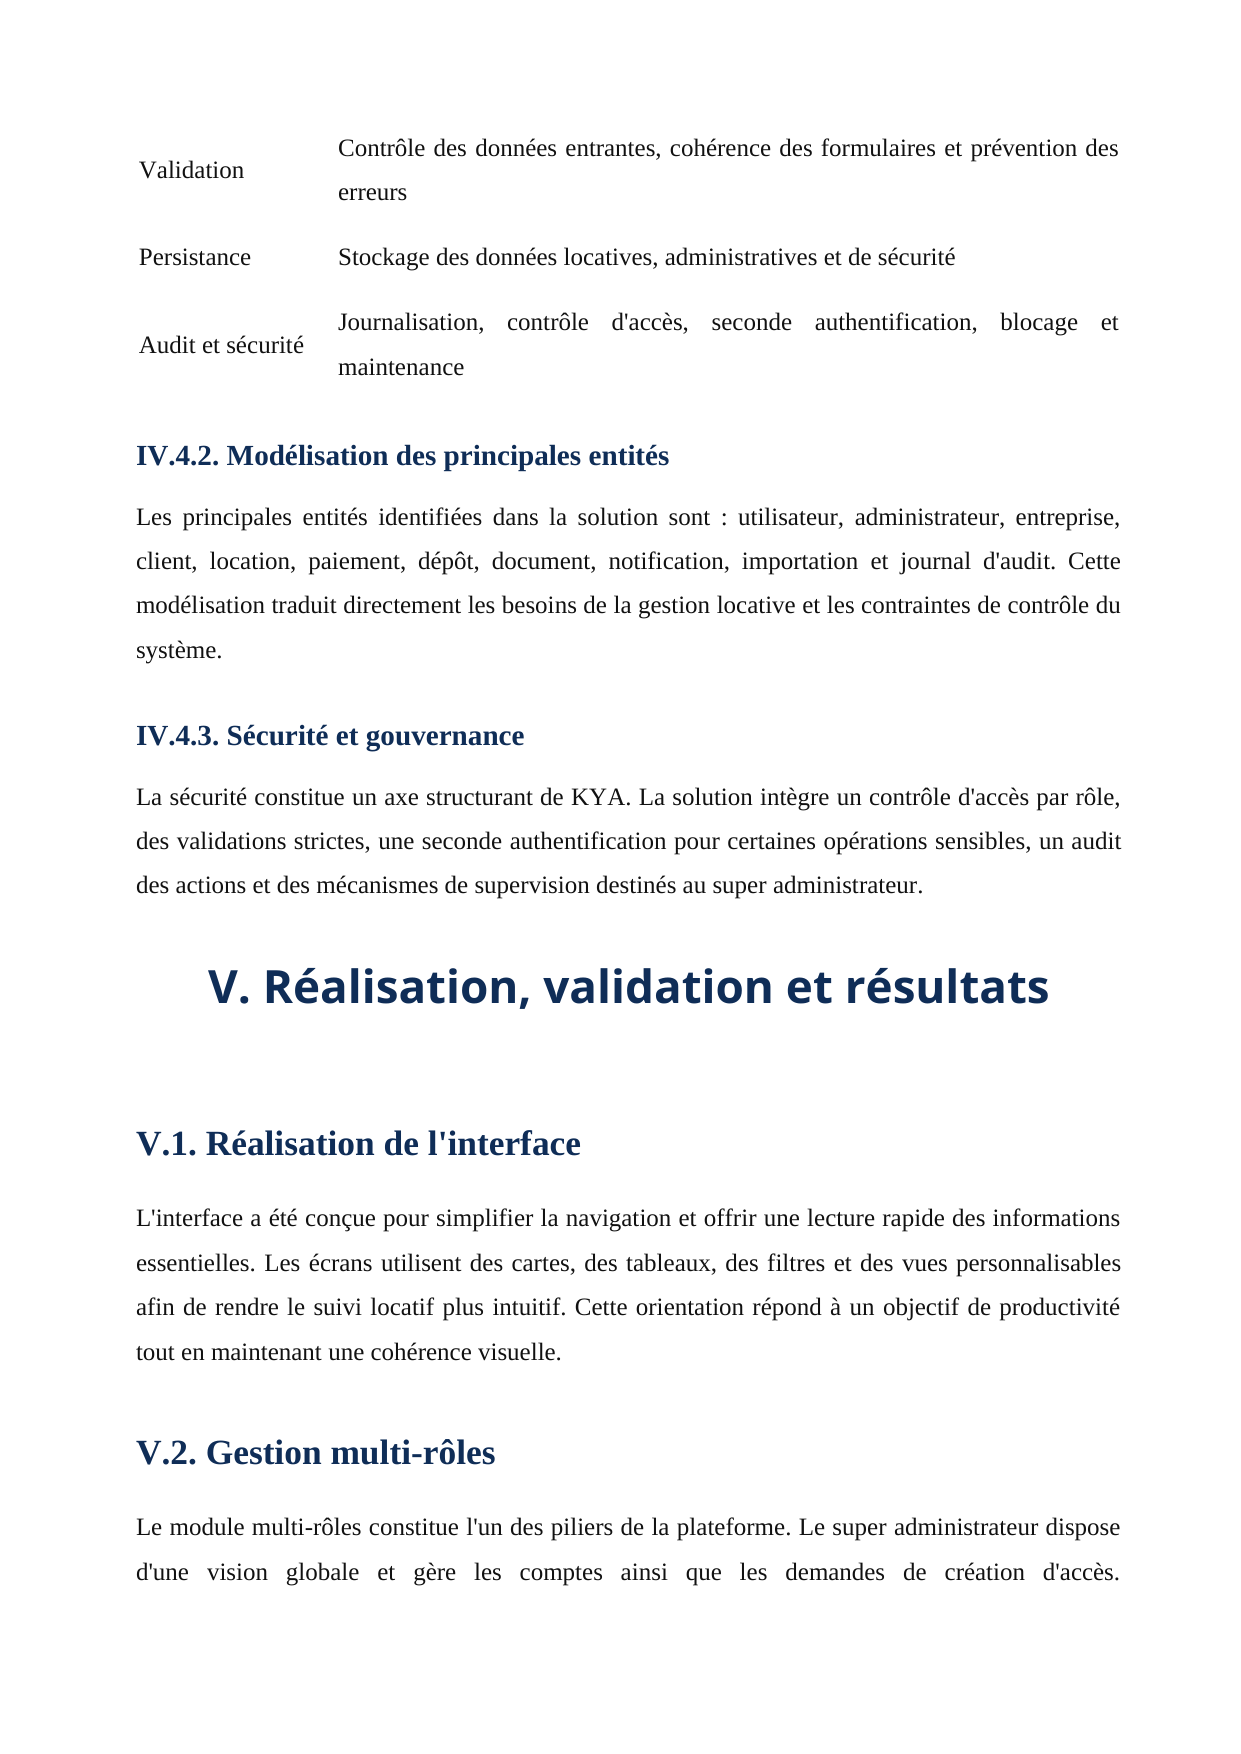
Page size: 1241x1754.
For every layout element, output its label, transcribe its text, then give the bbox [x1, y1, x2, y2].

text La sécurité constitue un axe structurant de KYA. La solution intègre un contrôle d'accès par rôle, des validations strictes, une seconde authentification pour certaines opérations sensibles, un audit des actions et des mécanismes de supervision destinés au super administrateur. [136, 782, 1122, 899]
subtitle V.2. Gestion multi-rôles [136, 1431, 1122, 1472]
text Le module multi-rôles constitue l'un des piliers de la plateforme. Le super administrateur dispose d'une vision globale et gère les comptes ainsi que les demandes de création d'accès. [136, 1512, 1122, 1586]
table_cell Contrôle des données entrantes, cohérence des formulaires et prévention des erreurs [335, 130, 1122, 239]
table_cell Audit et sécurité [136, 305, 335, 414]
table_cell Stockage des données locatives, administratives et de sécurité [335, 240, 1122, 304]
subtitle V.1. Réalisation de l'interface [136, 1122, 1122, 1163]
text L'interface a été conçue pour simplifier la navigation et offrir une lecture rapide des informations essentielles. Les écrans utilisent des cartes, des tableaux, des filtres et des vues personnalisables afin de rendre le suivi locatif plus intuitif. Cette orientation répond à un objectif de productivité tout en maintenant une cohérence visuelle. [136, 1203, 1122, 1366]
text Les principales entités identifiées dans la solution sont : utilisateur, administrateur, entreprise, client, location, paiement, dépôt, document, notification, importation et journal d'audit. Cette modélisation traduit directement les besoins de la gestion locative et les contraintes de contrôle du système. [136, 502, 1122, 664]
subtitle IV.4.2. Modélisation des principales entités [136, 438, 1122, 471]
table_cell Validation [136, 130, 335, 239]
subtitle IV.4.3. Sécurité et gouvernance [136, 718, 1122, 751]
subtitle V. Réalisation, validation et résultats [136, 955, 1122, 1017]
table_cell Persistance [136, 240, 335, 304]
table_cell Journalisation, contrôle d'accès, seconde authentification, blocage et maintenance [335, 305, 1122, 414]
